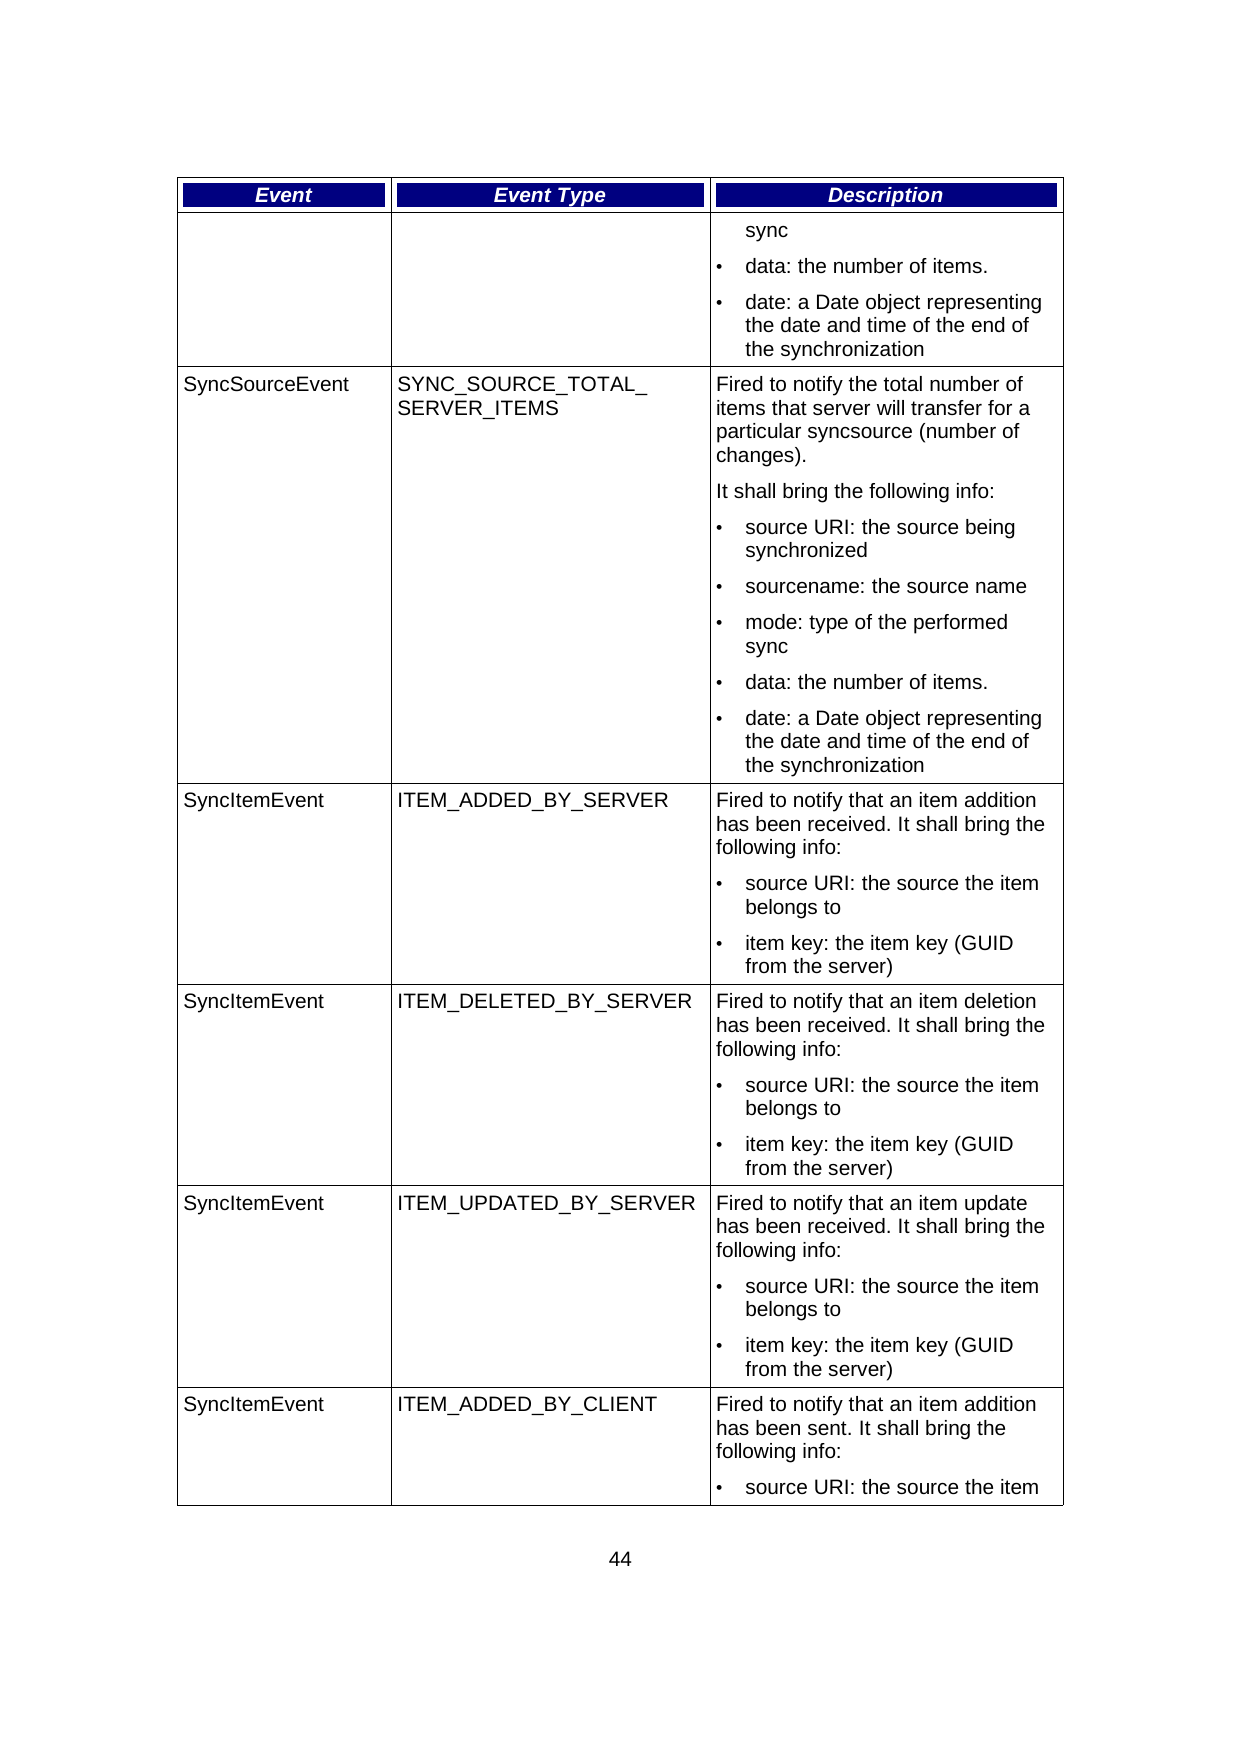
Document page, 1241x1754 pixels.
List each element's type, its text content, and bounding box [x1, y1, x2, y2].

table_cell ITEM_ADDED_BY_SERVER [392, 784, 710, 984]
table_cell [392, 213, 710, 366]
table_cell ITEM_UPDATED_BY_SERVER [392, 1186, 710, 1387]
table_cell Fired to notify that an item addition has been received. It shall bring the following info: source URI: the source the item belongs to item key: the item key (GUID from the server) [711, 784, 1063, 984]
table_cell SyncSourceEvent [178, 367, 391, 783]
table_cell Fired to notify that an item deletion has been received. It shall bring the following info: source URI: the source the item belongs to item key: the item key (GUID from the server) [711, 985, 1063, 1185]
table_cell SyncItemEvent [178, 1388, 391, 1505]
table_cell Fired to notify the total number of items that client will transfer for a particular syncsource (number of changes). It shall bring the following info: source URI: the source being synchronized sourcename: the source name mode: type of the performed sync data: the number of items. date: a Date object representing the date and time of the end of the synchronization [711, 213, 1063, 366]
table_cell SyncItemEvent [178, 985, 391, 1185]
table_cell [178, 213, 391, 366]
table_header Event Type [392, 178, 710, 212]
table_cell Fired to notify that an item addition has been sent. It shall bring the following info: source URI: the source the item belongs to item key: the item key (LUID) [711, 1388, 1063, 1505]
table_header Description [711, 178, 1063, 212]
table_cell Fired to notify that an item update has been received. It shall bring the following info: source URI: the source the item belongs to item key: the item key (GUID from the server) [711, 1186, 1063, 1387]
table_cell SyncItemEvent [178, 784, 391, 984]
table_cell Fired to notify the total number of items that server will transfer for a particular syncsource (number of changes). It shall bring the following info: source URI: the source being synchronized sourcename: the source name mode: type of the performed sync data: the number of items. date: a Date object representing the date and time of the end of the synchronization [711, 367, 1063, 783]
table_header Event [178, 178, 391, 212]
table_cell ITEM_DELETED_BY_SERVER [392, 985, 710, 1185]
table_cell SYNC_SOURCE_TOTAL_ SERVER_ITEMS [392, 367, 710, 783]
table_cell SyncItemEvent [178, 1186, 391, 1387]
table_cell ITEM_ADDED_BY_CLIENT [392, 1388, 710, 1505]
